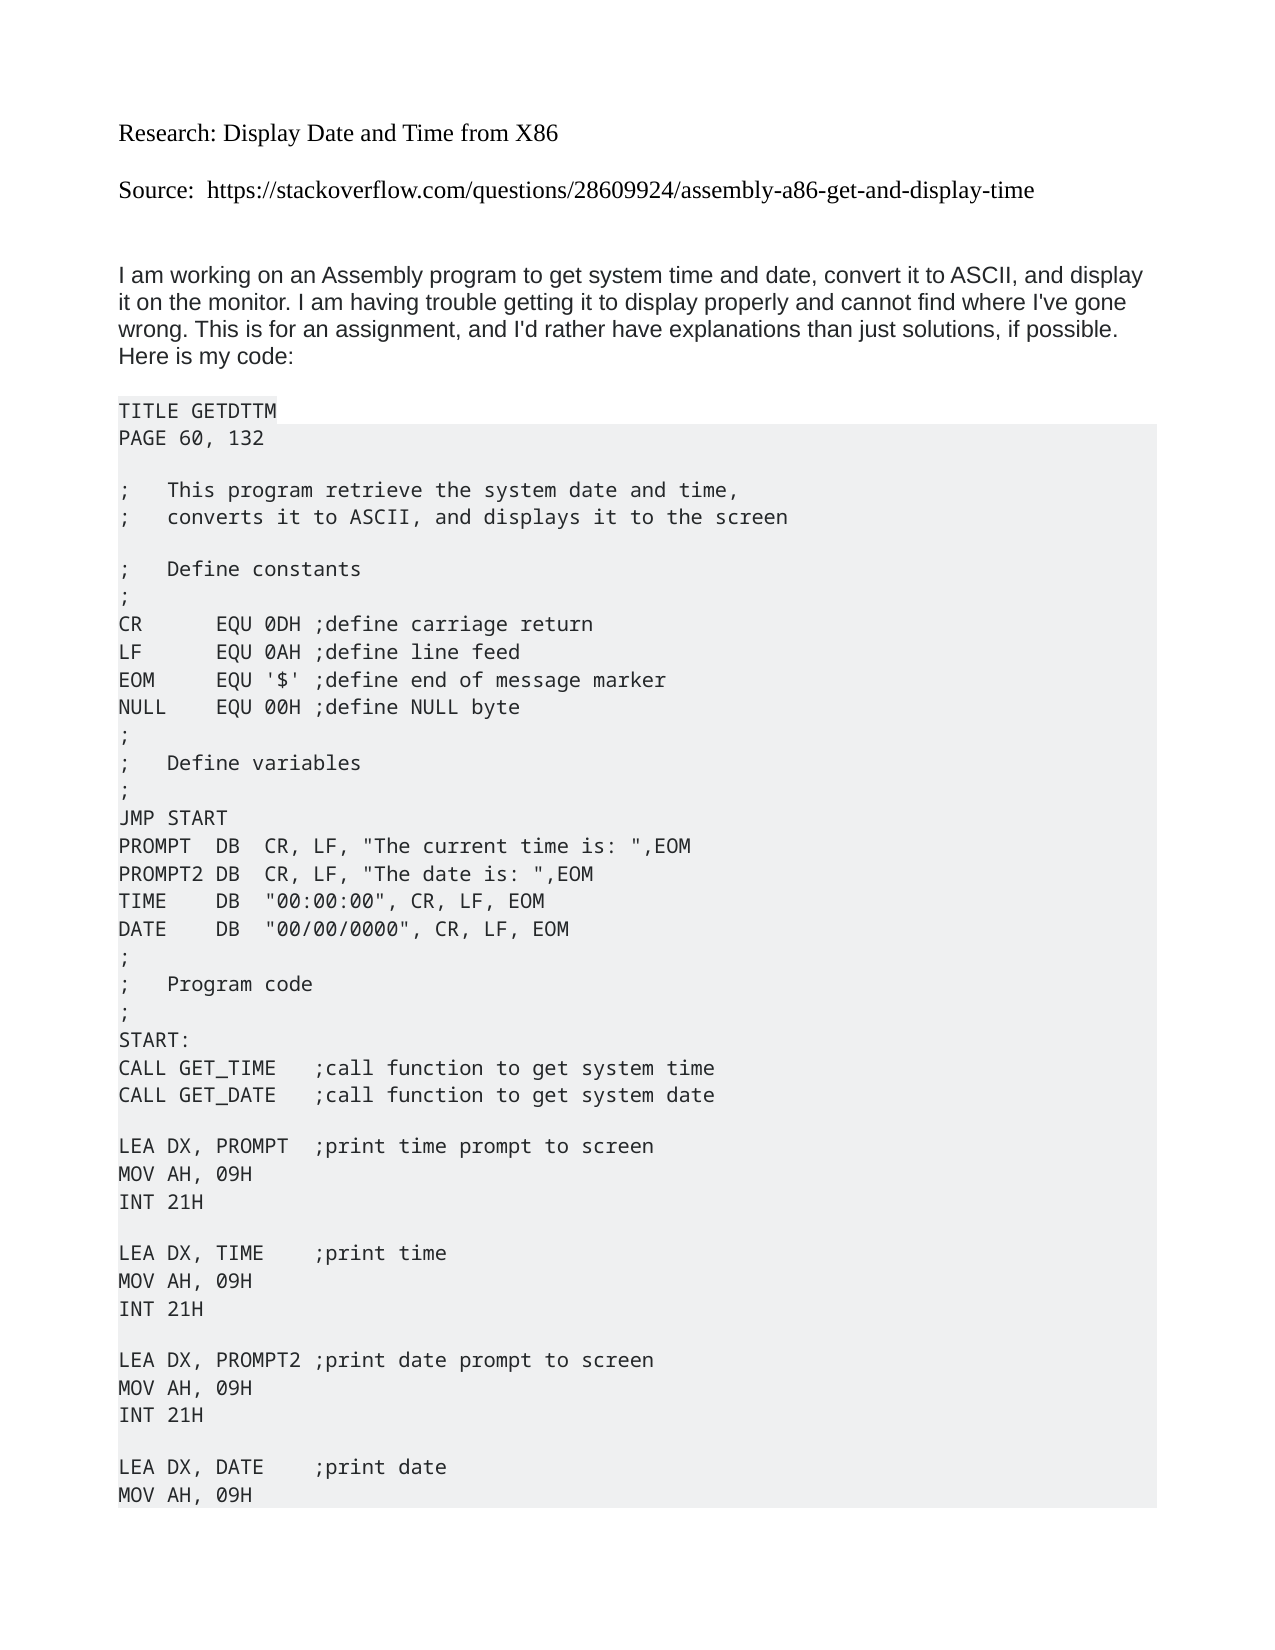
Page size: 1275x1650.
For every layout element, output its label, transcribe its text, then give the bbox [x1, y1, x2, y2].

text LEA DX, TIME ;print time [118, 1239, 1157, 1267]
text EOM EQU '$' ;define end of message marker [118, 665, 1157, 693]
text Source: https://stackoverflow.com/questions/28609924/assembly-a86-get-and-display-time [118, 176, 1157, 204]
text ; converts it to ASCII, and displays it to the screen [118, 503, 1157, 531]
text ; [118, 998, 1157, 1025]
text LEA DX, PROMPT ;print time prompt to screen [118, 1132, 1157, 1160]
text CR EQU 0DH ;define carriage return [118, 610, 1157, 637]
text PAGE 60, 132 [118, 424, 1157, 452]
text ; This program retrieve the system date and time, [118, 475, 1157, 503]
text INT 21H [118, 1294, 1157, 1322]
text Research: Display Date and Time from X86 [118, 118, 1157, 147]
text TIME DB "00:00:00", CR, LF, EOM [118, 887, 1157, 914]
text ; [118, 721, 1157, 748]
text MOV AH, 09H [118, 1373, 1157, 1401]
text JMP START [118, 804, 1157, 831]
text MOV AH, 09H [118, 1267, 1157, 1294]
text CALL GET_TIME ;call function to get system time [118, 1053, 1157, 1081]
text I am working on an Assembly program to get system time and date, convert it to ASCII, and display it on the monitor. I am having trouble getting it to display properly and cannot find where I've gone wrong. This is for an assignment, and I'd rather have explanations than just solutions, if possible. Here is my code: [118, 262, 1157, 369]
text ; [118, 776, 1157, 804]
text LF EQU 0AH ;define line feed [118, 637, 1157, 665]
text ; [118, 942, 1157, 970]
text TITLE GETDTTM [118, 396, 1157, 424]
text DATE DB "00/00/0000", CR, LF, EOM [118, 914, 1157, 942]
text ; Define variables [118, 748, 1157, 776]
text START: [118, 1025, 1157, 1053]
text MOV AH, 09H [118, 1480, 1157, 1508]
text INT 21H [118, 1188, 1157, 1215]
text PROMPT2 DB CR, LF, "The date is: ",EOM [118, 859, 1157, 887]
text ; Program code [118, 970, 1157, 998]
text LEA DX, DATE ;print date [118, 1452, 1157, 1480]
text MOV AH, 09H [118, 1160, 1157, 1188]
text ; [118, 582, 1157, 610]
text ; Define constants [118, 554, 1157, 582]
text NULL EQU 00H ;define NULL byte [118, 693, 1157, 721]
text LEA DX, PROMPT2 ;print date prompt to screen [118, 1346, 1157, 1373]
text PROMPT DB CR, LF, "The current time is: ",EOM [118, 831, 1157, 859]
text CALL GET_DATE ;call function to get system date [118, 1081, 1157, 1108]
text INT 21H [118, 1401, 1157, 1429]
